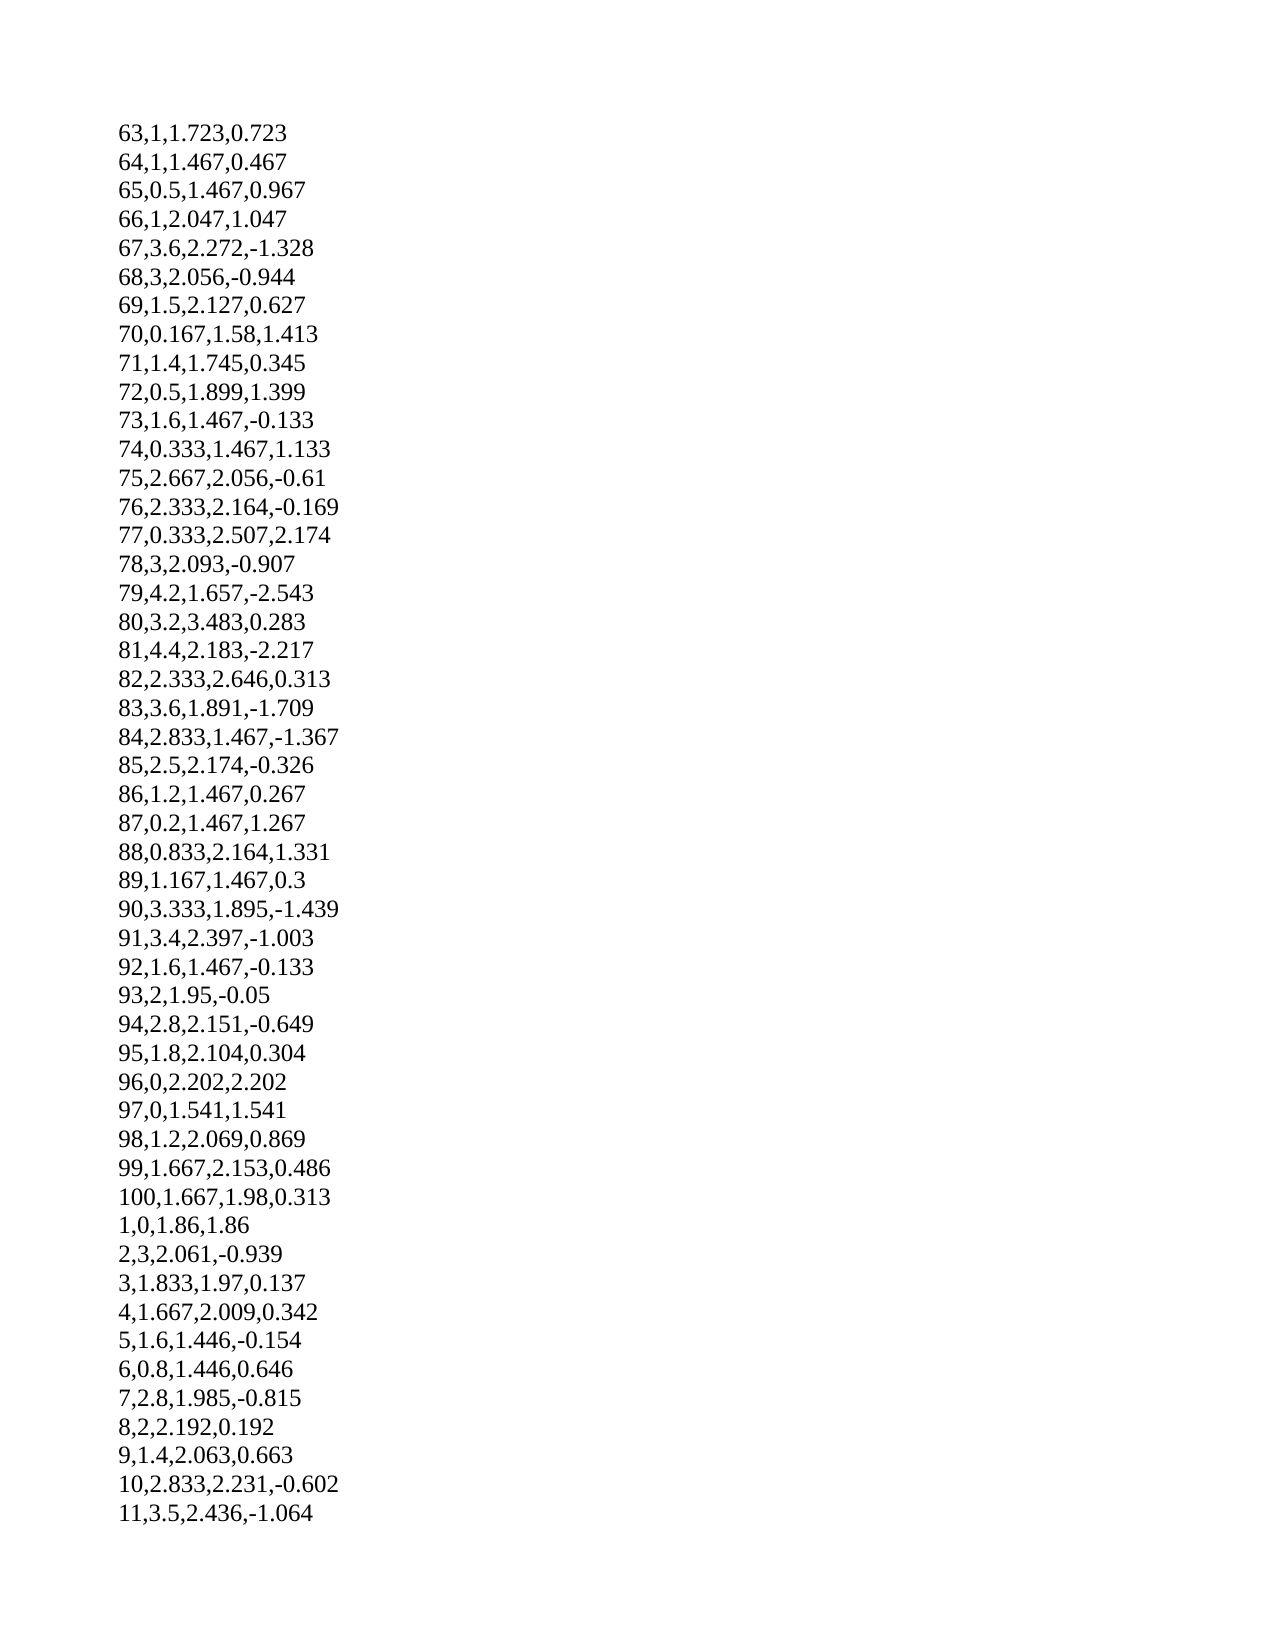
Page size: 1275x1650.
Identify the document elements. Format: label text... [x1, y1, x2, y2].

text 76,2.333,2.164,-0.169 [118, 492, 1157, 521]
text 83,3.6,1.891,-1.709 [118, 693, 1157, 722]
text 64,1,1.467,0.467 [118, 147, 1157, 176]
text 96,0,2.202,2.202 [118, 1067, 1157, 1096]
text 81,4.4,2.183,-2.217 [118, 636, 1157, 664]
text 91,3.4,2.397,-1.003 [118, 923, 1157, 952]
text 65,0.5,1.467,0.967 [118, 176, 1157, 204]
text 90,3.333,1.895,-1.439 [118, 894, 1157, 923]
text 63,1,1.723,0.723 [118, 118, 1157, 147]
text 6,0.8,1.446,0.646 [118, 1354, 1157, 1383]
text 5,1.6,1.446,-0.154 [118, 1326, 1157, 1354]
text 100,1.667,1.98,0.313 [118, 1182, 1157, 1211]
text 82,2.333,2.646,0.313 [118, 664, 1157, 693]
text 97,0,1.541,1.541 [118, 1096, 1157, 1124]
text 70,0.167,1.58,1.413 [118, 319, 1157, 348]
text 69,1.5,2.127,0.627 [118, 291, 1157, 319]
text 4,1.667,2.009,0.342 [118, 1297, 1157, 1326]
text 11,3.5,2.436,-1.064 [118, 1498, 1157, 1527]
text 3,1.833,1.97,0.137 [118, 1268, 1157, 1297]
text 9,1.4,2.063,0.663 [118, 1441, 1157, 1469]
text 67,3.6,2.272,-1.328 [118, 233, 1157, 262]
text 85,2.5,2.174,-0.326 [118, 751, 1157, 779]
text 2,3,2.061,-0.939 [118, 1239, 1157, 1268]
text 8,2,2.192,0.192 [118, 1412, 1157, 1441]
text 84,2.833,1.467,-1.367 [118, 722, 1157, 751]
text 79,4.2,1.657,-2.543 [118, 578, 1157, 607]
text 1,0,1.86,1.86 [118, 1211, 1157, 1239]
text 7,2.8,1.985,-0.815 [118, 1383, 1157, 1412]
text 93,2,1.95,-0.05 [118, 981, 1157, 1009]
text 10,2.833,2.231,-0.602 [118, 1469, 1157, 1498]
text 71,1.4,1.745,0.345 [118, 348, 1157, 377]
text 72,0.5,1.899,1.399 [118, 377, 1157, 406]
text 95,1.8,2.104,0.304 [118, 1038, 1157, 1067]
text 89,1.167,1.467,0.3 [118, 866, 1157, 894]
text 77,0.333,2.507,2.174 [118, 521, 1157, 549]
text 98,1.2,2.069,0.869 [118, 1124, 1157, 1153]
text 73,1.6,1.467,-0.133 [118, 406, 1157, 434]
text 74,0.333,1.467,1.133 [118, 434, 1157, 463]
text 99,1.667,2.153,0.486 [118, 1153, 1157, 1182]
text 86,1.2,1.467,0.267 [118, 779, 1157, 808]
text 87,0.2,1.467,1.267 [118, 808, 1157, 837]
text 94,2.8,2.151,-0.649 [118, 1009, 1157, 1038]
text 80,3.2,3.483,0.283 [118, 607, 1157, 636]
text 75,2.667,2.056,-0.61 [118, 463, 1157, 492]
text 88,0.833,2.164,1.331 [118, 837, 1157, 866]
text 78,3,2.093,-0.907 [118, 549, 1157, 578]
text 92,1.6,1.467,-0.133 [118, 952, 1157, 981]
text 68,3,2.056,-0.944 [118, 262, 1157, 291]
text 66,1,2.047,1.047 [118, 204, 1157, 233]
